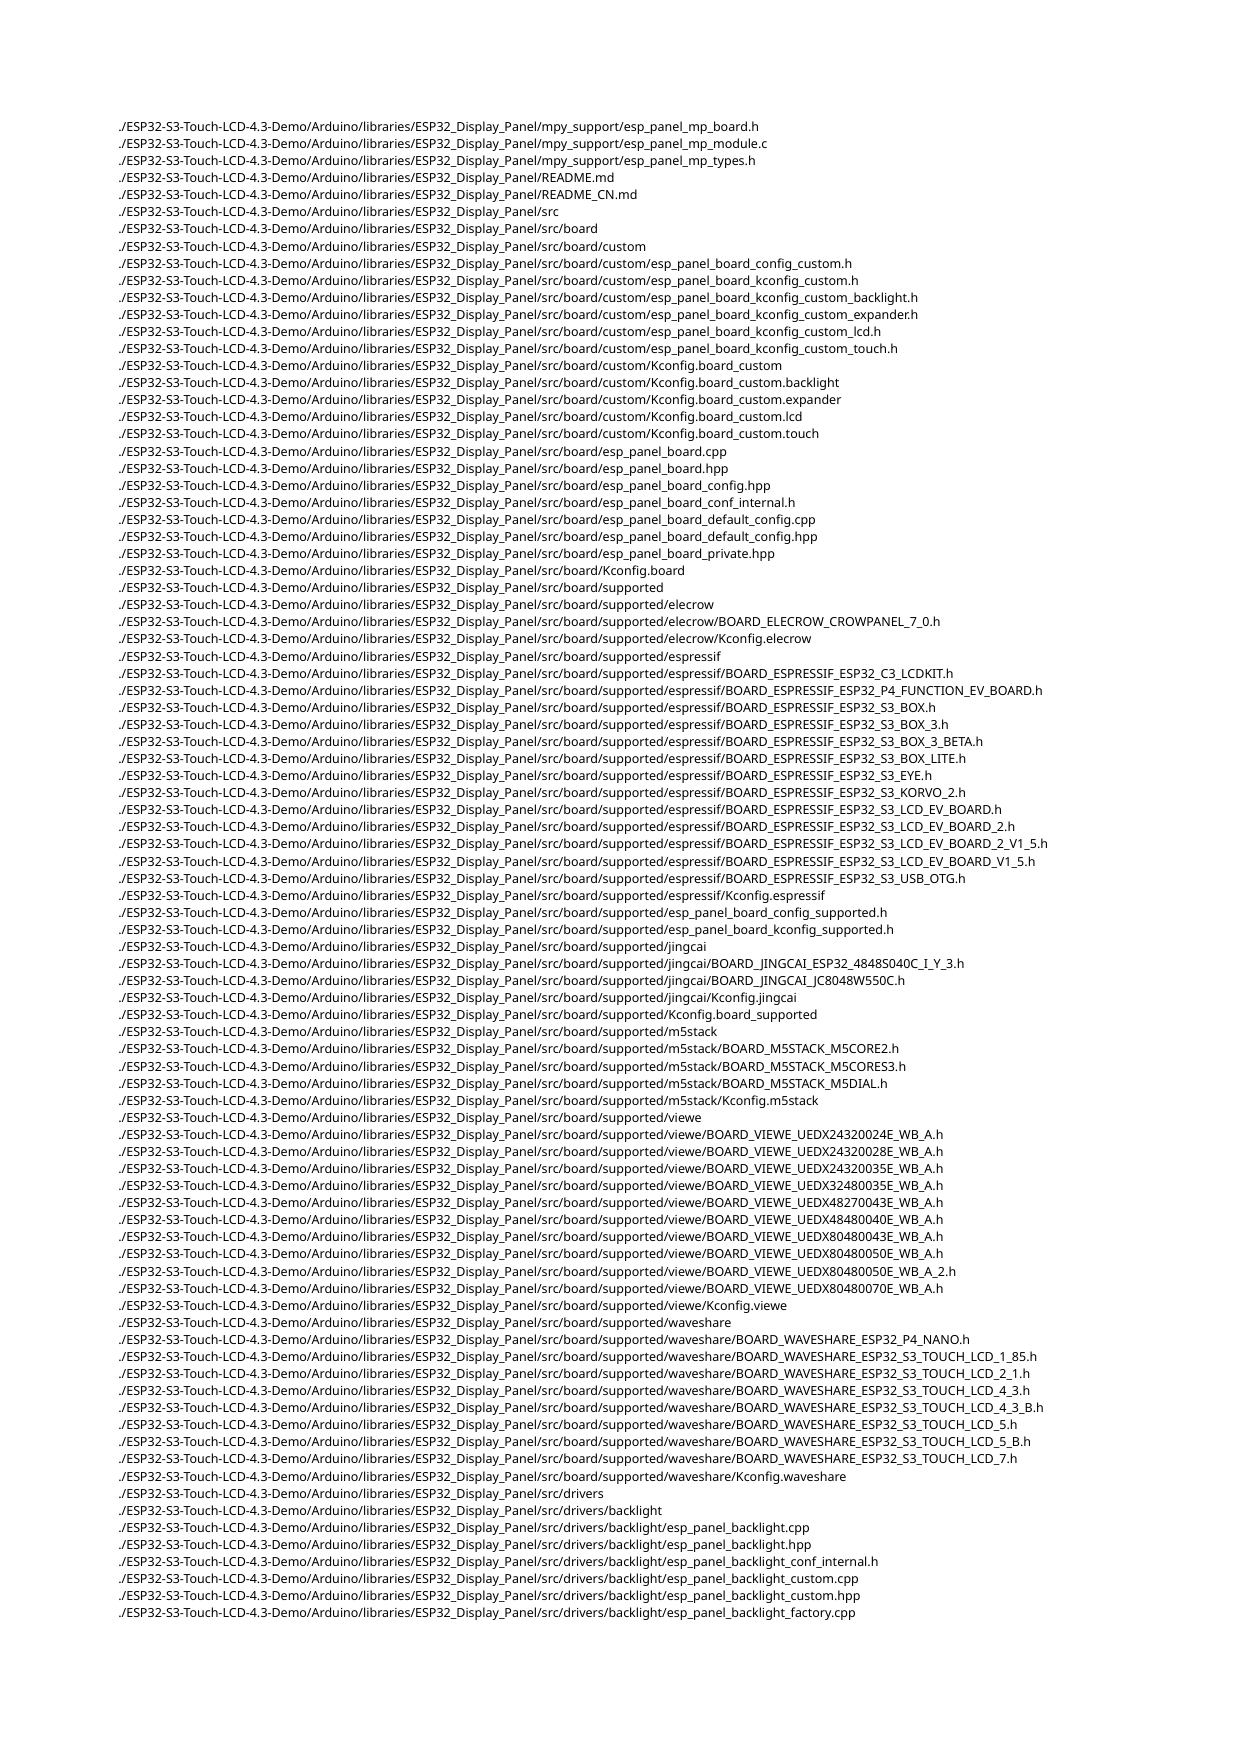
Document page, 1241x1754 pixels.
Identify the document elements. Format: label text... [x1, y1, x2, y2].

text ./ESP32-S3-Touch-LCD-4.3-Demo/Arduino/libraries/ESP32_Display_Panel/src/board/supported/waveshare/BOARD_WAVESHARE_ESP32_S3_TOUCH_LCD_4_3_B.h [118, 1399, 1122, 1416]
text ./ESP32-S3-Touch-LCD-4.3-Demo/Arduino/libraries/ESP32_Display_Panel/mpy_support/esp_panel_mp_board.h [118, 118, 1122, 135]
text ./ESP32-S3-Touch-LCD-4.3-Demo/Arduino/libraries/ESP32_Display_Panel/src/board/supported/viewe/BOARD_VIEWE_UEDX80480070E_WB_A.h [118, 1280, 1122, 1297]
text ./ESP32-S3-Touch-LCD-4.3-Demo/Arduino/libraries/ESP32_Display_Panel/src/board/supported/espressif/BOARD_ESPRESSIF_ESP32_S3_KORVO_2.h [118, 784, 1122, 801]
text ./ESP32-S3-Touch-LCD-4.3-Demo/Arduino/libraries/ESP32_Display_Panel/src/drivers [118, 1485, 1122, 1502]
text ./ESP32-S3-Touch-LCD-4.3-Demo/Arduino/libraries/ESP32_Display_Panel/src/board/supported/espressif/BOARD_ESPRESSIF_ESP32_S3_EYE.h [118, 767, 1122, 784]
text ./ESP32-S3-Touch-LCD-4.3-Demo/Arduino/libraries/ESP32_Display_Panel/src/board/supported/espressif/BOARD_ESPRESSIF_ESP32_S3_BOX_LITE.h [118, 750, 1122, 767]
text ./ESP32-S3-Touch-LCD-4.3-Demo/Arduino/libraries/ESP32_Display_Panel/src/board/supported/m5stack/Kconfig.m5stack [118, 1092, 1122, 1109]
text ./ESP32-S3-Touch-LCD-4.3-Demo/Arduino/libraries/ESP32_Display_Panel/src/board/esp_panel_board_conf_internal.h [118, 494, 1122, 511]
text ./ESP32-S3-Touch-LCD-4.3-Demo/Arduino/libraries/ESP32_Display_Panel/src/board/supported/espressif/BOARD_ESPRESSIF_ESP32_S3_LCD_EV_BOARD_V1_5.h [118, 853, 1122, 870]
text ./ESP32-S3-Touch-LCD-4.3-Demo/Arduino/libraries/ESP32_Display_Panel/src/board/supported/m5stack [118, 1023, 1122, 1041]
text ./ESP32-S3-Touch-LCD-4.3-Demo/Arduino/libraries/ESP32_Display_Panel/src/board/supported/viewe/BOARD_VIEWE_UEDX80480050E_WB_A.h [118, 1246, 1122, 1263]
text ./ESP32-S3-Touch-LCD-4.3-Demo/Arduino/libraries/ESP32_Display_Panel/src/board/supported/espressif/Kconfig.espressif [118, 887, 1122, 904]
text ./ESP32-S3-Touch-LCD-4.3-Demo/Arduino/libraries/ESP32_Display_Panel/src/drivers/backlight [118, 1502, 1122, 1519]
text ./ESP32-S3-Touch-LCD-4.3-Demo/Arduino/libraries/ESP32_Display_Panel/src/board/custom/Kconfig.board_custom.expander [118, 391, 1122, 408]
text ./ESP32-S3-Touch-LCD-4.3-Demo/Arduino/libraries/ESP32_Display_Panel/src/board/supported/m5stack/BOARD_M5STACK_M5CORE2.h [118, 1041, 1122, 1058]
text ./ESP32-S3-Touch-LCD-4.3-Demo/Arduino/libraries/ESP32_Display_Panel/src/board/esp_panel_board_private.hpp [118, 545, 1122, 562]
text ./ESP32-S3-Touch-LCD-4.3-Demo/Arduino/libraries/ESP32_Display_Panel/src/drivers/backlight/esp_panel_backlight_custom.hpp [118, 1587, 1122, 1604]
text ./ESP32-S3-Touch-LCD-4.3-Demo/Arduino/libraries/ESP32_Display_Panel/src/board/supported/waveshare/BOARD_WAVESHARE_ESP32_P4_NANO.h [118, 1331, 1122, 1348]
text ./ESP32-S3-Touch-LCD-4.3-Demo/Arduino/libraries/ESP32_Display_Panel/src/board/custom/esp_panel_board_kconfig_custom_lcd.h [118, 323, 1122, 340]
text ./ESP32-S3-Touch-LCD-4.3-Demo/Arduino/libraries/ESP32_Display_Panel/src/board/custom/Kconfig.board_custom.lcd [118, 408, 1122, 426]
text ./ESP32-S3-Touch-LCD-4.3-Demo/Arduino/libraries/ESP32_Display_Panel/src/board/custom/Kconfig.board_custom [118, 357, 1122, 374]
text ./ESP32-S3-Touch-LCD-4.3-Demo/Arduino/libraries/ESP32_Display_Panel/src/board/supported/waveshare/BOARD_WAVESHARE_ESP32_S3_TOUCH_LCD_5.h [118, 1416, 1122, 1433]
text ./ESP32-S3-Touch-LCD-4.3-Demo/Arduino/libraries/ESP32_Display_Panel/src/board/supported/espressif [118, 648, 1122, 665]
text ./ESP32-S3-Touch-LCD-4.3-Demo/Arduino/libraries/ESP32_Display_Panel/src/board/supported/viewe/BOARD_VIEWE_UEDX80480043E_WB_A.h [118, 1228, 1122, 1246]
text ./ESP32-S3-Touch-LCD-4.3-Demo/Arduino/libraries/ESP32_Display_Panel/src/board/supported/elecrow/BOARD_ELECROW_CROWPANEL_7_0.h [118, 613, 1122, 631]
text ./ESP32-S3-Touch-LCD-4.3-Demo/Arduino/libraries/ESP32_Display_Panel/src/board/custom/esp_panel_board_config_custom.h [118, 255, 1122, 272]
text ./ESP32-S3-Touch-LCD-4.3-Demo/Arduino/libraries/ESP32_Display_Panel/src/board/supported/viewe/Kconfig.viewe [118, 1297, 1122, 1314]
text ./ESP32-S3-Touch-LCD-4.3-Demo/Arduino/libraries/ESP32_Display_Panel/src/board/supported/waveshare/BOARD_WAVESHARE_ESP32_S3_TOUCH_LCD_1_85.h [118, 1348, 1122, 1365]
text ./ESP32-S3-Touch-LCD-4.3-Demo/Arduino/libraries/ESP32_Display_Panel/src/board/supported/viewe [118, 1109, 1122, 1126]
text ./ESP32-S3-Touch-LCD-4.3-Demo/Arduino/libraries/ESP32_Display_Panel/src/drivers/backlight/esp_panel_backlight.cpp [118, 1519, 1122, 1536]
text ./ESP32-S3-Touch-LCD-4.3-Demo/Arduino/libraries/ESP32_Display_Panel/src/board/supported/espressif/BOARD_ESPRESSIF_ESP32_S3_BOX_3_BETA.h [118, 733, 1122, 750]
text ./ESP32-S3-Touch-LCD-4.3-Demo/Arduino/libraries/ESP32_Display_Panel/src/board/supported/viewe/BOARD_VIEWE_UEDX48270043E_WB_A.h [118, 1194, 1122, 1211]
text ./ESP32-S3-Touch-LCD-4.3-Demo/Arduino/libraries/ESP32_Display_Panel/src/drivers/backlight/esp_panel_backlight_conf_internal.h [118, 1553, 1122, 1570]
text ./ESP32-S3-Touch-LCD-4.3-Demo/Arduino/libraries/ESP32_Display_Panel/src/board/supported/jingcai/BOARD_JINGCAI_JC8048W550C.h [118, 972, 1122, 989]
text ./ESP32-S3-Touch-LCD-4.3-Demo/Arduino/libraries/ESP32_Display_Panel/src/board/supported/espressif/BOARD_ESPRESSIF_ESP32_C3_LCDKIT.h [118, 665, 1122, 682]
text ./ESP32-S3-Touch-LCD-4.3-Demo/Arduino/libraries/ESP32_Display_Panel/src/board/supported/viewe/BOARD_VIEWE_UEDX24320024E_WB_A.h [118, 1126, 1122, 1143]
text ./ESP32-S3-Touch-LCD-4.3-Demo/Arduino/libraries/ESP32_Display_Panel/src/drivers/backlight/esp_panel_backlight_factory.cpp [118, 1604, 1122, 1621]
text ./ESP32-S3-Touch-LCD-4.3-Demo/Arduino/libraries/ESP32_Display_Panel/src/board/supported/waveshare/BOARD_WAVESHARE_ESP32_S3_TOUCH_LCD_7.h [118, 1451, 1122, 1468]
text ./ESP32-S3-Touch-LCD-4.3-Demo/Arduino/libraries/ESP32_Display_Panel/src/board/supported/waveshare/Kconfig.waveshare [118, 1468, 1122, 1485]
text ./ESP32-S3-Touch-LCD-4.3-Demo/Arduino/libraries/ESP32_Display_Panel/src/board/supported/m5stack/BOARD_M5STACK_M5CORES3.h [118, 1058, 1122, 1075]
text ./ESP32-S3-Touch-LCD-4.3-Demo/Arduino/libraries/ESP32_Display_Panel/src/board/supported/viewe/BOARD_VIEWE_UEDX48480040E_WB_A.h [118, 1211, 1122, 1228]
text ./ESP32-S3-Touch-LCD-4.3-Demo/Arduino/libraries/ESP32_Display_Panel/src/board/esp_panel_board.cpp [118, 443, 1122, 460]
text ./ESP32-S3-Touch-LCD-4.3-Demo/Arduino/libraries/ESP32_Display_Panel/src/board/supported/viewe/BOARD_VIEWE_UEDX24320028E_WB_A.h [118, 1143, 1122, 1160]
text ./ESP32-S3-Touch-LCD-4.3-Demo/Arduino/libraries/ESP32_Display_Panel/src/board/custom/esp_panel_board_kconfig_custom.h [118, 272, 1122, 289]
text ./ESP32-S3-Touch-LCD-4.3-Demo/Arduino/libraries/ESP32_Display_Panel/src/board/supported/jingcai/BOARD_JINGCAI_ESP32_4848S040C_I_Y_3.h [118, 955, 1122, 972]
text ./ESP32-S3-Touch-LCD-4.3-Demo/Arduino/libraries/ESP32_Display_Panel/src/board/Kconfig.board [118, 562, 1122, 579]
text ./ESP32-S3-Touch-LCD-4.3-Demo/Arduino/libraries/ESP32_Display_Panel/src/board/supported/jingcai [118, 938, 1122, 955]
text ./ESP32-S3-Touch-LCD-4.3-Demo/Arduino/libraries/ESP32_Display_Panel/src/drivers/backlight/esp_panel_backlight.hpp [118, 1536, 1122, 1553]
text ./ESP32-S3-Touch-LCD-4.3-Demo/Arduino/libraries/ESP32_Display_Panel/src/board/supported/espressif/BOARD_ESPRESSIF_ESP32_S3_BOX.h [118, 699, 1122, 716]
text ./ESP32-S3-Touch-LCD-4.3-Demo/Arduino/libraries/ESP32_Display_Panel/mpy_support/esp_panel_mp_types.h [118, 152, 1122, 169]
text ./ESP32-S3-Touch-LCD-4.3-Demo/Arduino/libraries/ESP32_Display_Panel/src/board/esp_panel_board.hpp [118, 460, 1122, 477]
text ./ESP32-S3-Touch-LCD-4.3-Demo/Arduino/libraries/ESP32_Display_Panel/src/board/supported/m5stack/BOARD_M5STACK_M5DIAL.h [118, 1075, 1122, 1092]
text ./ESP32-S3-Touch-LCD-4.3-Demo/Arduino/libraries/ESP32_Display_Panel/src/board/esp_panel_board_default_config.hpp [118, 528, 1122, 545]
text ./ESP32-S3-Touch-LCD-4.3-Demo/Arduino/libraries/ESP32_Display_Panel/README_CN.md [118, 186, 1122, 203]
text ./ESP32-S3-Touch-LCD-4.3-Demo/Arduino/libraries/ESP32_Display_Panel/src/board/esp_panel_board_config.hpp [118, 477, 1122, 494]
text ./ESP32-S3-Touch-LCD-4.3-Demo/Arduino/libraries/ESP32_Display_Panel/src/board/supported/elecrow [118, 596, 1122, 613]
text ./ESP32-S3-Touch-LCD-4.3-Demo/Arduino/libraries/ESP32_Display_Panel/mpy_support/esp_panel_mp_module.c [118, 135, 1122, 152]
text ./ESP32-S3-Touch-LCD-4.3-Demo/Arduino/libraries/ESP32_Display_Panel/src/board/custom [118, 238, 1122, 255]
text ./ESP32-S3-Touch-LCD-4.3-Demo/Arduino/libraries/ESP32_Display_Panel/src/board/supported/waveshare/BOARD_WAVESHARE_ESP32_S3_TOUCH_LCD_5_B.h [118, 1433, 1122, 1451]
text ./ESP32-S3-Touch-LCD-4.3-Demo/Arduino/libraries/ESP32_Display_Panel/src/board/supported/espressif/BOARD_ESPRESSIF_ESP32_S3_BOX_3.h [118, 716, 1122, 733]
text ./ESP32-S3-Touch-LCD-4.3-Demo/Arduino/libraries/ESP32_Display_Panel/src/board/custom/esp_panel_board_kconfig_custom_backlight.h [118, 289, 1122, 306]
text ./ESP32-S3-Touch-LCD-4.3-Demo/Arduino/libraries/ESP32_Display_Panel/src/board/custom/Kconfig.board_custom.backlight [118, 374, 1122, 391]
text ./ESP32-S3-Touch-LCD-4.3-Demo/Arduino/libraries/ESP32_Display_Panel/src/board/supported/waveshare [118, 1314, 1122, 1331]
text ./ESP32-S3-Touch-LCD-4.3-Demo/Arduino/libraries/ESP32_Display_Panel/src/board/supported/viewe/BOARD_VIEWE_UEDX32480035E_WB_A.h [118, 1177, 1122, 1194]
text ./ESP32-S3-Touch-LCD-4.3-Demo/Arduino/libraries/ESP32_Display_Panel/src/board/supported/espressif/BOARD_ESPRESSIF_ESP32_S3_LCD_EV_BOARD.h [118, 801, 1122, 818]
text ./ESP32-S3-Touch-LCD-4.3-Demo/Arduino/libraries/ESP32_Display_Panel/src/board/supported/elecrow/Kconfig.elecrow [118, 631, 1122, 648]
text ./ESP32-S3-Touch-LCD-4.3-Demo/Arduino/libraries/ESP32_Display_Panel/src/board/supported/esp_panel_board_config_supported.h [118, 904, 1122, 921]
text ./ESP32-S3-Touch-LCD-4.3-Demo/Arduino/libraries/ESP32_Display_Panel/src/board/supported [118, 579, 1122, 596]
text ./ESP32-S3-Touch-LCD-4.3-Demo/Arduino/libraries/ESP32_Display_Panel/src/board/supported/jingcai/Kconfig.jingcai [118, 989, 1122, 1006]
text ./ESP32-S3-Touch-LCD-4.3-Demo/Arduino/libraries/ESP32_Display_Panel/src/board/supported/viewe/BOARD_VIEWE_UEDX80480050E_WB_A_2.h [118, 1263, 1122, 1280]
text ./ESP32-S3-Touch-LCD-4.3-Demo/Arduino/libraries/ESP32_Display_Panel/src/board/supported/waveshare/BOARD_WAVESHARE_ESP32_S3_TOUCH_LCD_2_1.h [118, 1365, 1122, 1382]
text ./ESP32-S3-Touch-LCD-4.3-Demo/Arduino/libraries/ESP32_Display_Panel/src/board/custom/Kconfig.board_custom.touch [118, 426, 1122, 443]
text ./ESP32-S3-Touch-LCD-4.3-Demo/Arduino/libraries/ESP32_Display_Panel/src/board [118, 221, 1122, 238]
text ./ESP32-S3-Touch-LCD-4.3-Demo/Arduino/libraries/ESP32_Display_Panel/src/board/supported/viewe/BOARD_VIEWE_UEDX24320035E_WB_A.h [118, 1160, 1122, 1177]
text ./ESP32-S3-Touch-LCD-4.3-Demo/Arduino/libraries/ESP32_Display_Panel/src/board/custom/esp_panel_board_kconfig_custom_touch.h [118, 340, 1122, 357]
text ./ESP32-S3-Touch-LCD-4.3-Demo/Arduino/libraries/ESP32_Display_Panel/src/board/supported/waveshare/BOARD_WAVESHARE_ESP32_S3_TOUCH_LCD_4_3.h [118, 1382, 1122, 1399]
text ./ESP32-S3-Touch-LCD-4.3-Demo/Arduino/libraries/ESP32_Display_Panel/src/board/supported/espressif/BOARD_ESPRESSIF_ESP32_S3_LCD_EV_BOARD_2.h [118, 818, 1122, 836]
text ./ESP32-S3-Touch-LCD-4.3-Demo/Arduino/libraries/ESP32_Display_Panel/README.md [118, 169, 1122, 186]
text ./ESP32-S3-Touch-LCD-4.3-Demo/Arduino/libraries/ESP32_Display_Panel/src/board/supported/esp_panel_board_kconfig_supported.h [118, 921, 1122, 938]
text ./ESP32-S3-Touch-LCD-4.3-Demo/Arduino/libraries/ESP32_Display_Panel/src [118, 203, 1122, 221]
text ./ESP32-S3-Touch-LCD-4.3-Demo/Arduino/libraries/ESP32_Display_Panel/src/board/supported/Kconfig.board_supported [118, 1006, 1122, 1023]
text ./ESP32-S3-Touch-LCD-4.3-Demo/Arduino/libraries/ESP32_Display_Panel/src/board/custom/esp_panel_board_kconfig_custom_expander.h [118, 306, 1122, 323]
text ./ESP32-S3-Touch-LCD-4.3-Demo/Arduino/libraries/ESP32_Display_Panel/src/board/esp_panel_board_default_config.cpp [118, 511, 1122, 528]
text ./ESP32-S3-Touch-LCD-4.3-Demo/Arduino/libraries/ESP32_Display_Panel/src/board/supported/espressif/BOARD_ESPRESSIF_ESP32_S3_USB_OTG.h [118, 870, 1122, 887]
text ./ESP32-S3-Touch-LCD-4.3-Demo/Arduino/libraries/ESP32_Display_Panel/src/board/supported/espressif/BOARD_ESPRESSIF_ESP32_P4_FUNCTION_EV_BOARD.h [118, 682, 1122, 699]
text ./ESP32-S3-Touch-LCD-4.3-Demo/Arduino/libraries/ESP32_Display_Panel/src/board/supported/espressif/BOARD_ESPRESSIF_ESP32_S3_LCD_EV_BOARD_2_V1_5.h [118, 836, 1122, 853]
text ./ESP32-S3-Touch-LCD-4.3-Demo/Arduino/libraries/ESP32_Display_Panel/src/drivers/backlight/esp_panel_backlight_custom.cpp [118, 1570, 1122, 1587]
